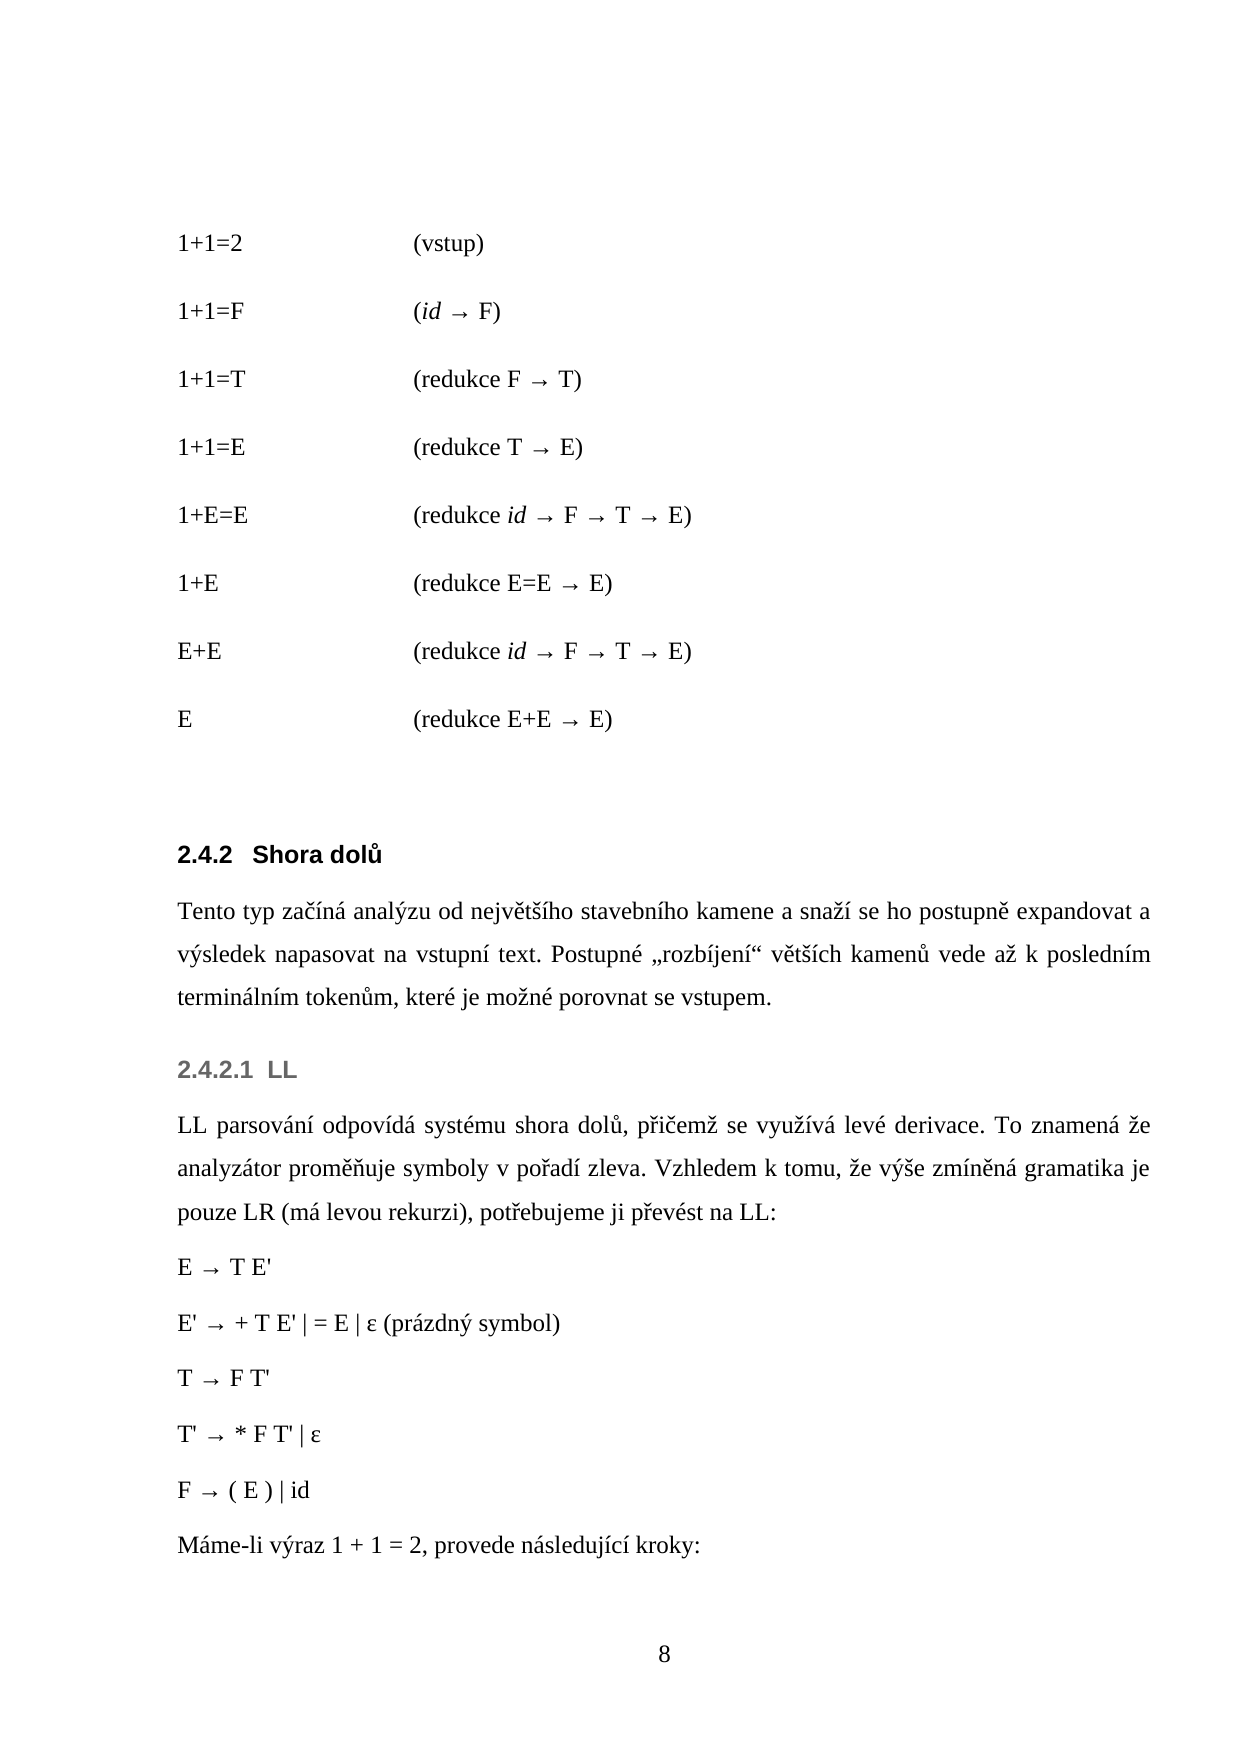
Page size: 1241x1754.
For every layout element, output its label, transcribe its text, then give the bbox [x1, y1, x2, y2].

table_cell 1+1=T [177, 352, 413, 420]
text E → T E' [177, 1252, 1152, 1281]
table_cell 1+E [177, 556, 413, 624]
table_cell (redukce T → E) [413, 420, 1151, 488]
table_cell 1+E=E [177, 488, 413, 556]
text Máme-li výraz 1 + 1 = 2, provede následující kroky: [177, 1530, 1152, 1559]
table_cell (id → F) [413, 284, 1151, 352]
table_header (vstup) [413, 216, 1151, 284]
subtitle Shora dolů [177, 841, 1152, 869]
text T' → * F T' | ε [177, 1419, 1152, 1448]
text T → F T' [177, 1363, 1152, 1392]
table_header 1+1=2 [177, 216, 413, 284]
table_cell (redukce F → T) [413, 352, 1151, 420]
subtitle LL [177, 1055, 1152, 1083]
text E' → + T E' | = E | ε (prázdný symbol) [177, 1308, 1152, 1337]
text LL parsování odpovídá systému shora dolů, přičemž se využívá levé derivace. To znamená že analyzátor proměňuje symboly v pořadí zleva. Vzhledem k tomu, že výše zmíněná gramatika je pouze LR (má levou rekurzi), potřebujeme ji převést na LL: [177, 1110, 1152, 1225]
table_cell 1+1=E [177, 420, 413, 488]
text Tento typ začíná analýzu od největšího stavebního kamene a snaží se ho postupně expandovat a výsledek napasovat na vstupní text. Postupné „rozbíjení“ větších kamenů vede až k posledním terminálním tokenům, které je možné porovnat se vstupem. [177, 896, 1152, 1011]
table_cell (redukce E=E → E) [413, 556, 1151, 624]
table_cell (redukce id → F → T → E) [413, 488, 1151, 556]
table_cell 1+1=F [177, 284, 413, 352]
text F → ( E ) | id [177, 1475, 1152, 1503]
table_cell E+E [177, 624, 413, 692]
table_cell (redukce E+E → E) [413, 692, 1151, 760]
table_cell (redukce id → F → T → E) [413, 624, 1151, 692]
table_cell E [177, 692, 413, 760]
